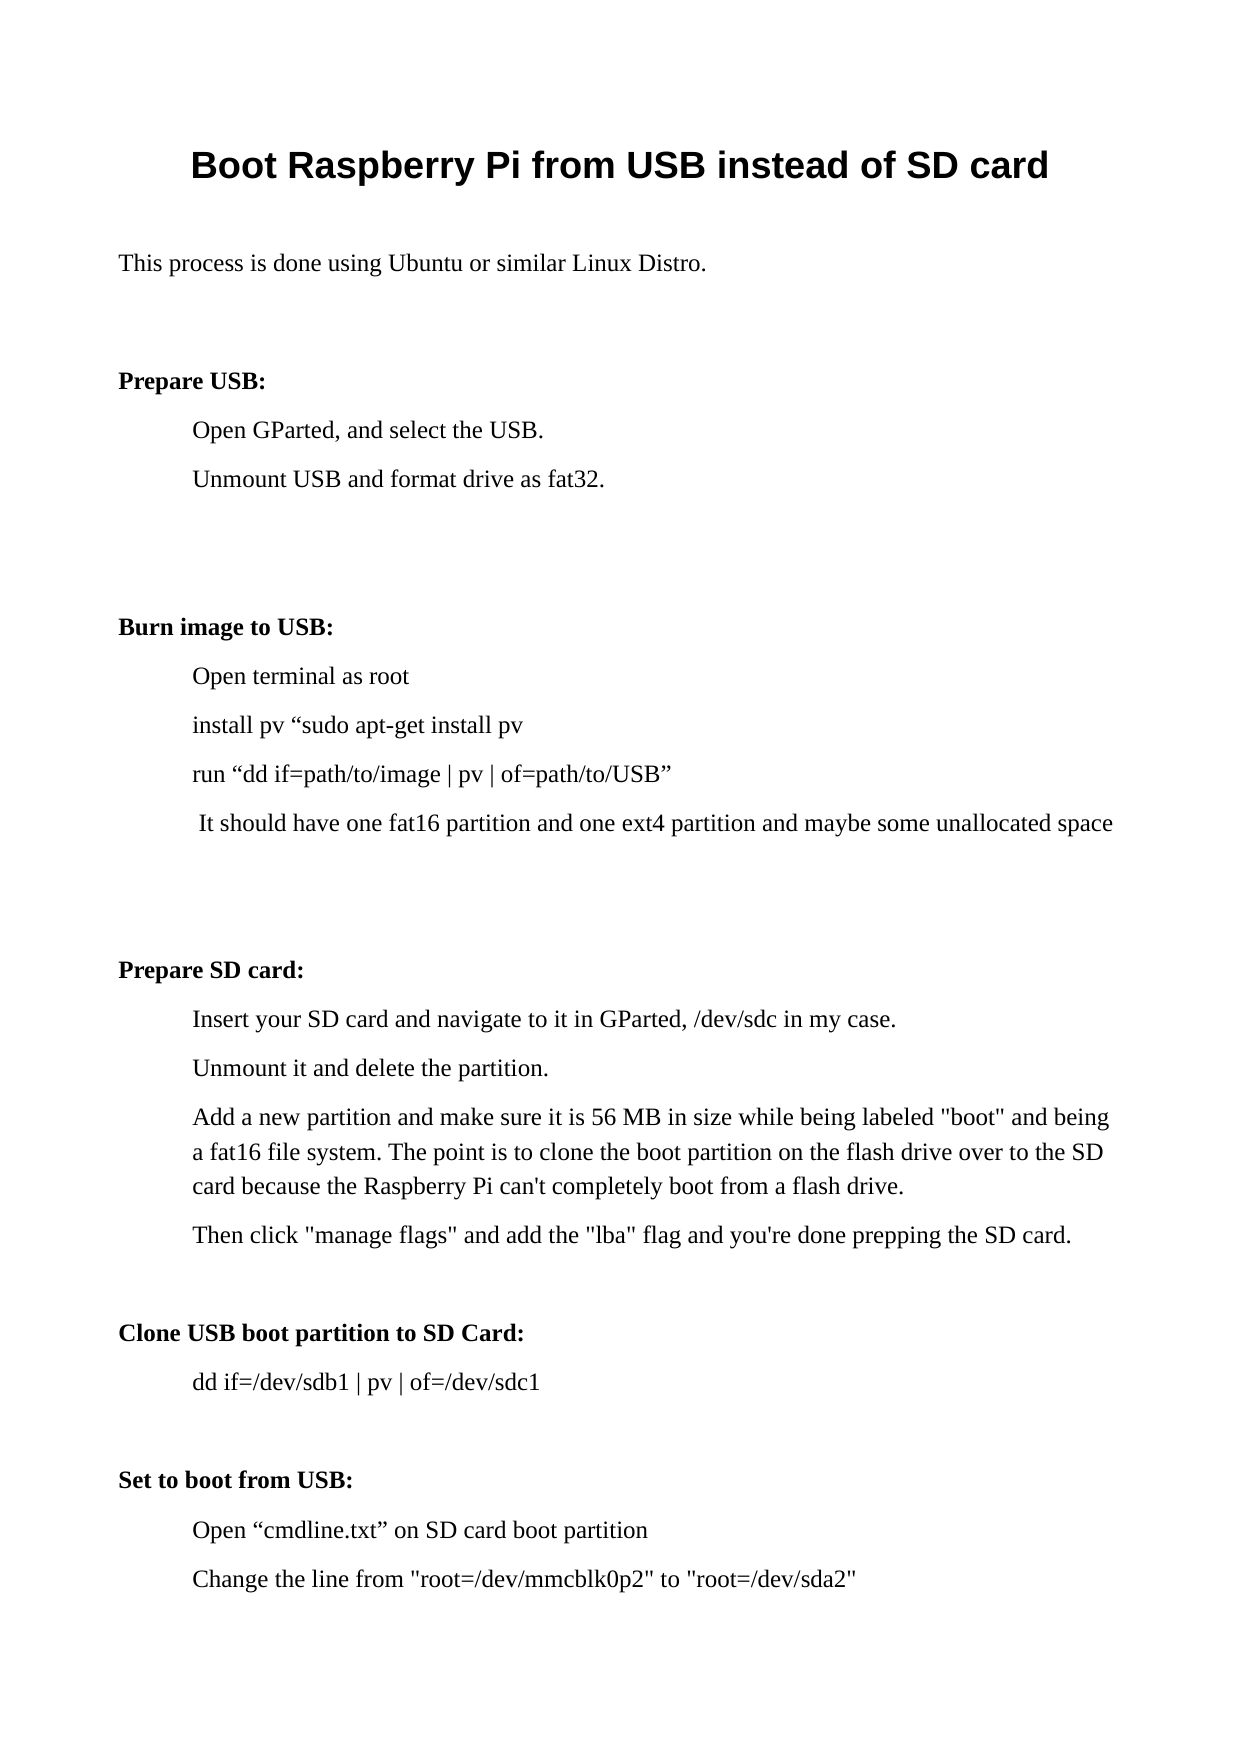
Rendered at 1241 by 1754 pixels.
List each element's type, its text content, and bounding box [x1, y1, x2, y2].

text dd if=/dev/sdb1 | pv | of=/dev/sdc1 [118, 1367, 1122, 1396]
text Insert your SD card and navigate to it in GParted, /dev/sdc in my case. [192, 1004, 1122, 1033]
text Open GParted, and select the USB. [192, 415, 1122, 444]
text This process is done using Ubuntu or similar Linux Distro. [118, 248, 1122, 346]
text Add a new partition and make sure it is 56 MB in size while being labeled "boot" and being a fat16 file system. The point is to clone the boot partition on the flash drive over to the SD card because the Raspberry Pi can't completely boot from a flash drive. [192, 1102, 1122, 1200]
text It should have one fat16 partition and one ext4 partition and maybe some unallocated space [192, 808, 1122, 837]
text Unmount it and delete the partition. [192, 1053, 1122, 1082]
text Clone USB boot partition to SD Card: [118, 1318, 1122, 1347]
text Burn image to USB: [118, 612, 1122, 640]
text Open terminal as root [192, 661, 1122, 689]
text run “dd if=path/to/image | pv | of=path/to/USB” [192, 759, 1122, 788]
text Change the line from "root=/dev/mmcblk0p2" to "root=/dev/sda2" [118, 1564, 1122, 1592]
text Open “cmdline.txt” on SD card boot partition [118, 1515, 1122, 1543]
text install pv “sudo apt-get install pv [192, 710, 1122, 738]
text Prepare SD card: [118, 955, 1122, 984]
subtitle Boot Raspberry Pi from USB instead of SD card [118, 143, 1122, 187]
text Then click "manage flags" and add the "lba" flag and you're done prepping the SD card. [192, 1220, 1122, 1249]
text Prepare USB: [118, 366, 1122, 395]
text Set to boot from USB: [118, 1466, 1122, 1494]
text Unmount USB and format drive as fat32. [192, 464, 1122, 493]
